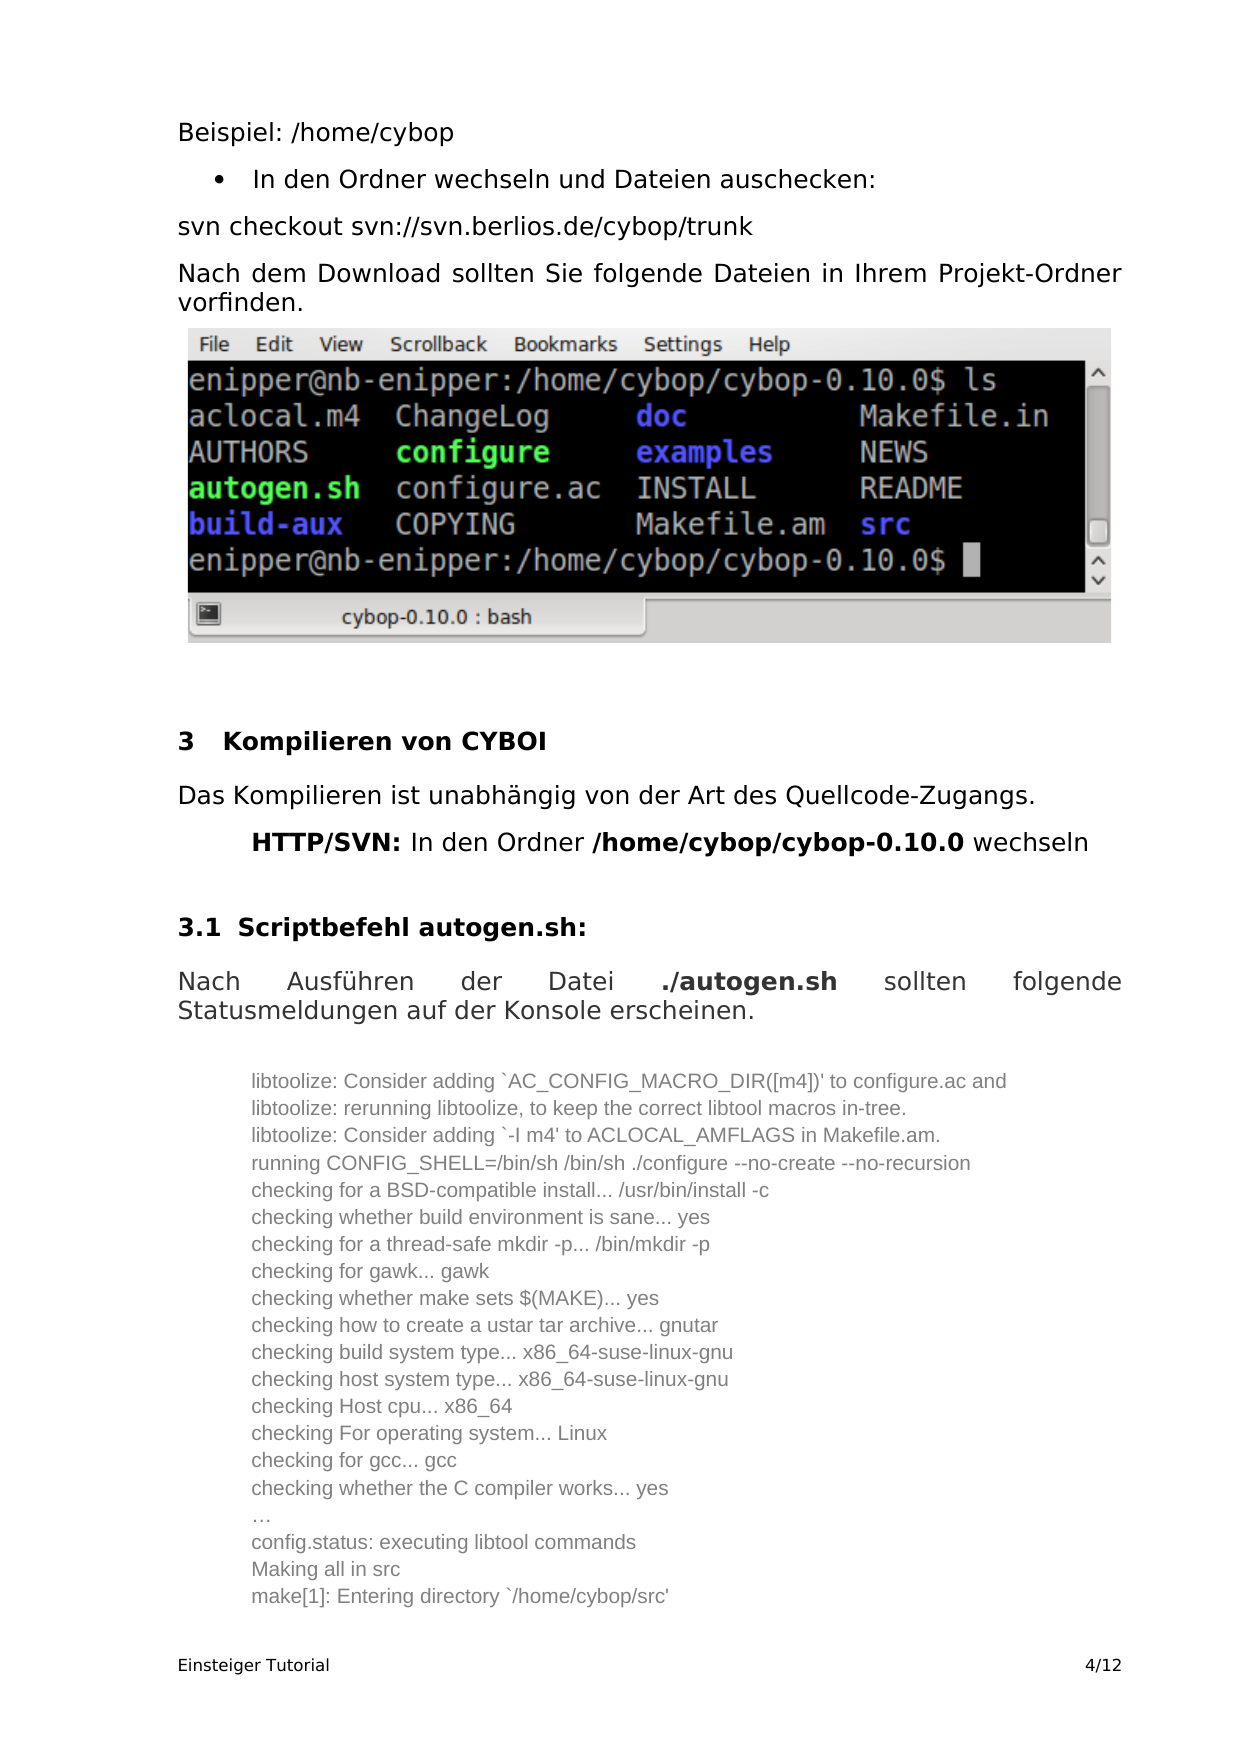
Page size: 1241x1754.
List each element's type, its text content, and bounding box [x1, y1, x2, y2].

text config.status: executing libtool commands [177, 1527, 1122, 1554]
text checking whether build environment is sane... yes [177, 1202, 1122, 1229]
text libtoolize: Consider adding `-I m4' to ACLOCAL_AMFLAGS in Makefile.am. [177, 1121, 1122, 1148]
list In den Ordner wechseln und Dateien auschecken: [215, 165, 1122, 194]
text Nach dem Download sollten Sie folgende Dateien in Ihrem Projekt-Ordner vorfinden. [177, 259, 1122, 317]
text svn checkout svn://svn.berlios.de/cybop/trunk [177, 212, 1122, 241]
text libtoolize: Consider adding `AC_CONFIG_MACRO_DIR([m4])' to configure.ac and [177, 1067, 1122, 1094]
text checking for gawk... gawk [177, 1257, 1122, 1284]
subtitle Kompilieren von CYBOI [177, 727, 1122, 756]
text Das Kompilieren ist unabhängig von der Art des Quellcode-Zugangs. [177, 781, 1122, 811]
text Nach Ausführen der Datei ./autogen.sh sollten folgende Statusmeldungen auf der Konsole erscheinen. [177, 967, 1122, 1025]
text HTTP/SVN: In den Ordner /home/cybop/cybop-0.10.0 wechseln [177, 828, 1122, 857]
text checking for a BSD-compatible install... /usr/bin/install -c [177, 1175, 1122, 1202]
text checking whether the C compiler works... yes … [177, 1473, 1122, 1527]
text checking host system type... x86_64-suse-linux-gnu [177, 1365, 1122, 1392]
subtitle Scriptbefehl autogen.sh: [177, 913, 1122, 942]
text libtoolize: rerunning libtoolize, to keep the correct libtool macros in-tree. [177, 1094, 1122, 1121]
text checking for gcc... gcc [177, 1446, 1122, 1473]
text make[1]: Entering directory `/home/cybop/src' [177, 1582, 1122, 1609]
text checking Host cpu... x86_64 [177, 1392, 1122, 1419]
text Making all in src [177, 1554, 1122, 1582]
text checking build system type... x86_64-suse-linux-gnu [177, 1338, 1122, 1365]
text checking whether make sets $(MAKE)... yes [177, 1284, 1122, 1311]
text running CONFIG_SHELL=/bin/sh /bin/sh ./configure --no-create --no-recursion [177, 1148, 1122, 1175]
text checking how to create a ustar tar archive... gnutar [177, 1311, 1122, 1338]
text Beispiel: /home/cybop [177, 118, 1122, 147]
text checking for a thread-safe mkdir -p... /bin/mkdir -p [177, 1229, 1122, 1257]
picture [187, 328, 1112, 643]
text checking For operating system... Linux [177, 1419, 1122, 1446]
